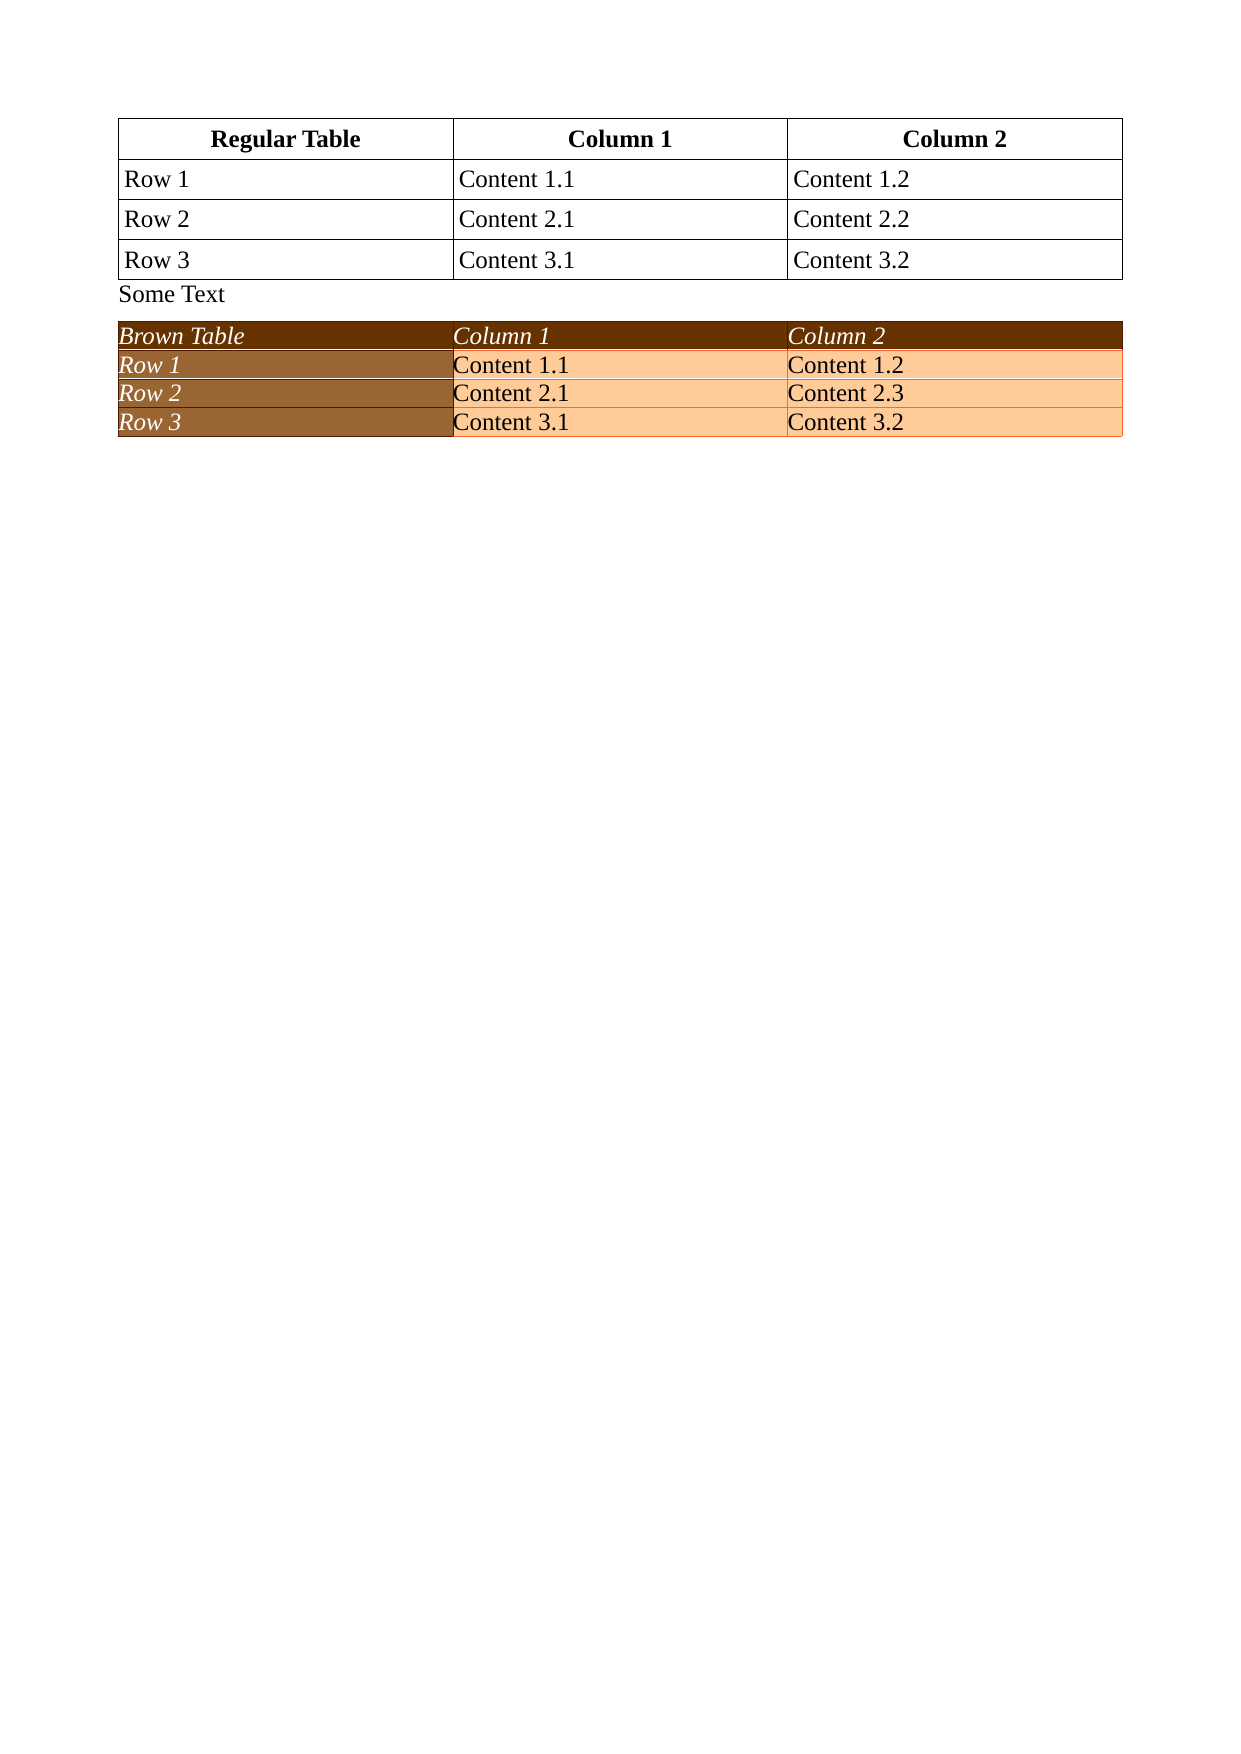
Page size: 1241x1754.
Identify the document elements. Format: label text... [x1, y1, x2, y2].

table_cell Row 3 [119, 408, 453, 436]
table_cell Content 1.2 [788, 160, 1122, 199]
table_cell Row 2 [119, 200, 453, 239]
table_cell Content 3.2 [788, 240, 1122, 279]
table_cell Content 1.2 [788, 351, 1122, 378]
table_cell Content 2.2 [788, 200, 1122, 239]
table_cell Content 3.2 [788, 408, 1122, 436]
table_cell Row 2 [119, 380, 453, 407]
table_header Column 2 [788, 322, 1122, 349]
table_cell Row 1 [119, 160, 453, 199]
table_cell Row 1 [119, 351, 453, 378]
table_cell Content 3.1 [454, 240, 787, 279]
table_cell Content 1.1 [454, 160, 787, 199]
table_cell Content 1.1 [454, 351, 787, 378]
table_cell Row 3 [119, 240, 453, 279]
table_cell Content 2.3 [788, 380, 1122, 407]
table_cell Content 2.1 [454, 380, 787, 407]
table_cell Content 2.1 [454, 200, 787, 239]
table_header Column 1 [454, 119, 787, 158]
table_header Regular Table [119, 119, 453, 158]
table_header Brown Table [119, 322, 453, 349]
table_header Column 2 [788, 119, 1122, 158]
table_cell Content 3.1 [454, 408, 787, 436]
text Some Text [118, 280, 1122, 308]
table_header Column 1 [454, 322, 787, 349]
